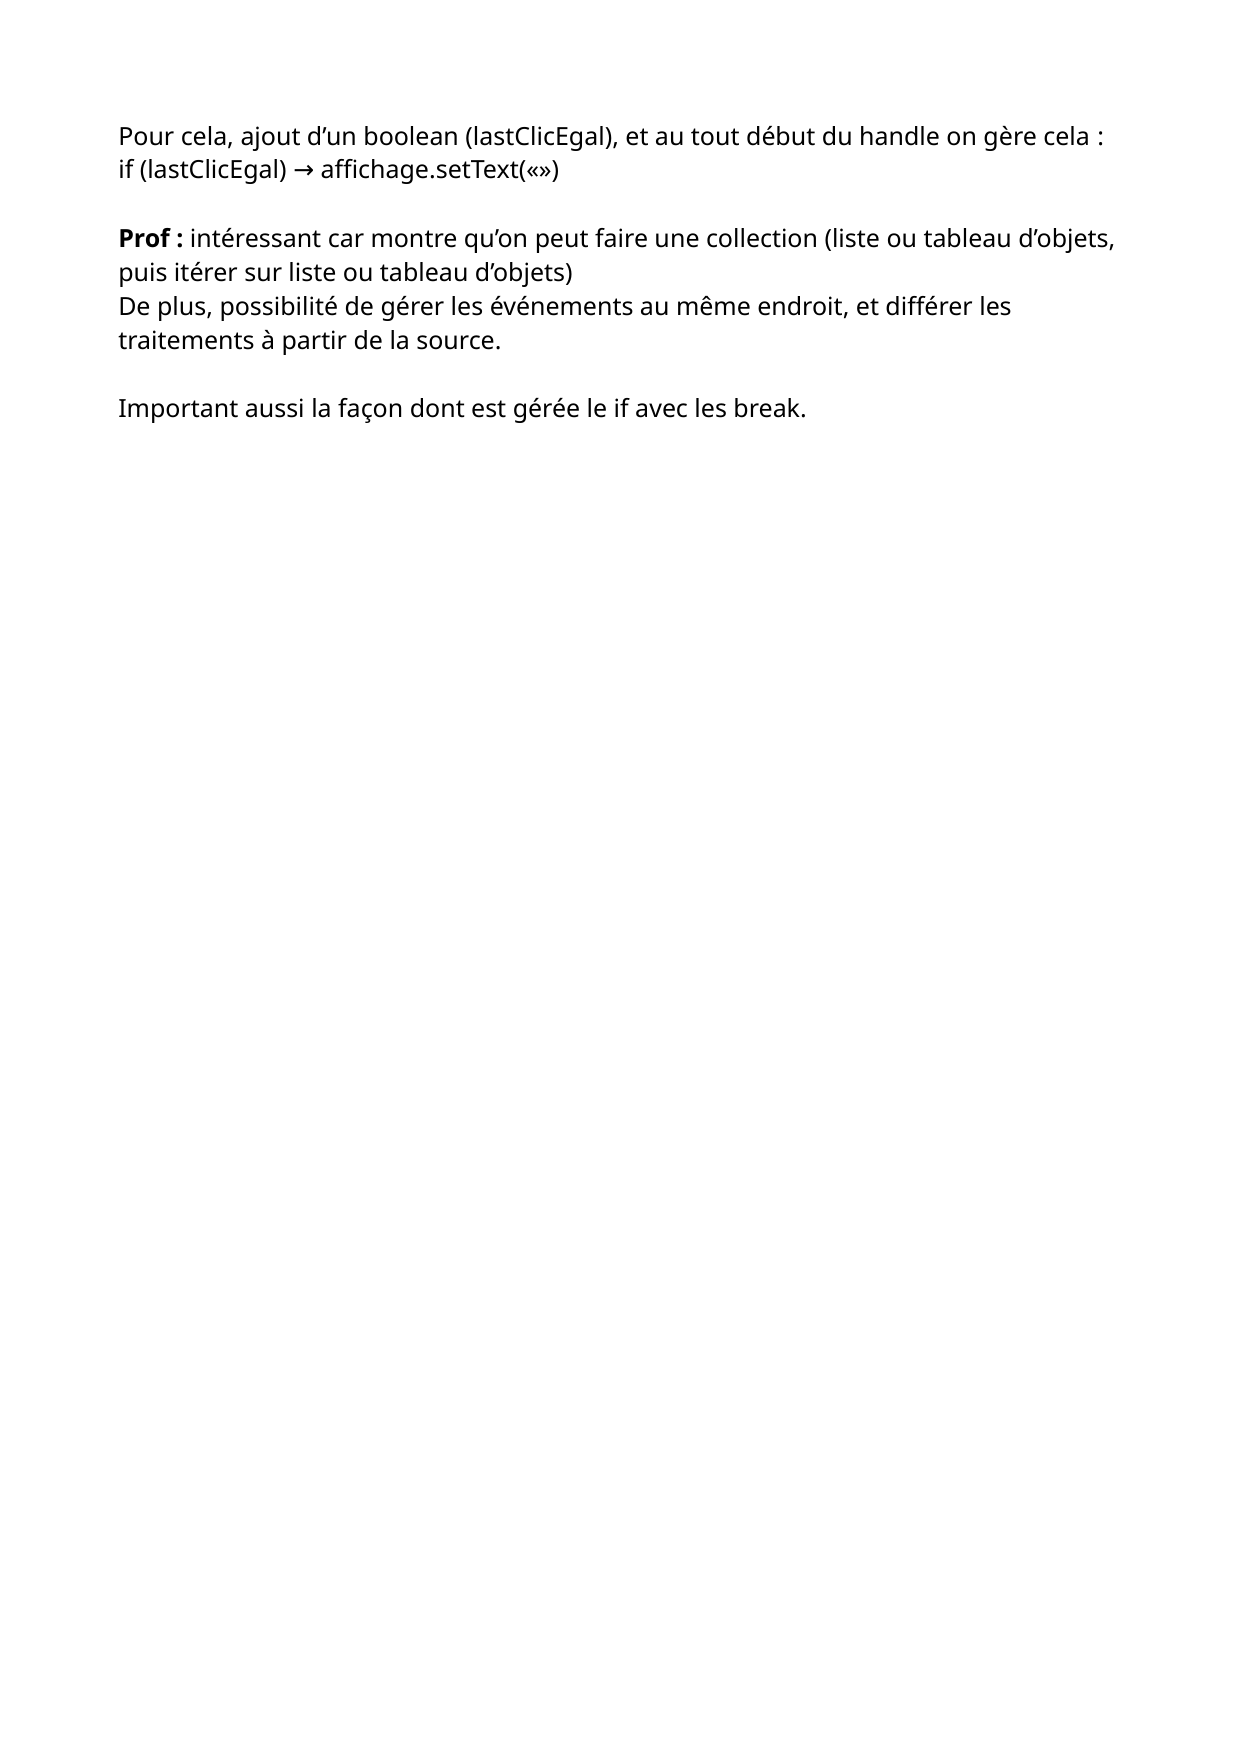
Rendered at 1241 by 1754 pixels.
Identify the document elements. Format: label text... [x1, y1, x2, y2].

text Pour cela, ajout d’un boolean (lastClicEgal), et au tout début du handle on gère cela : if (lastClicEgal) → affichage.setText(«») [118, 118, 1122, 186]
text Important aussi la façon dont est gérée le if avec les break. [118, 391, 1122, 425]
text Prof : intéressant car montre qu’on peut faire une collection (liste ou tableau d’objets, puis itérer sur liste ou tableau d’objets) De plus, possibilité de gérer les événements au même endroit, et différer les traitements à partir de la source. [118, 220, 1122, 357]
